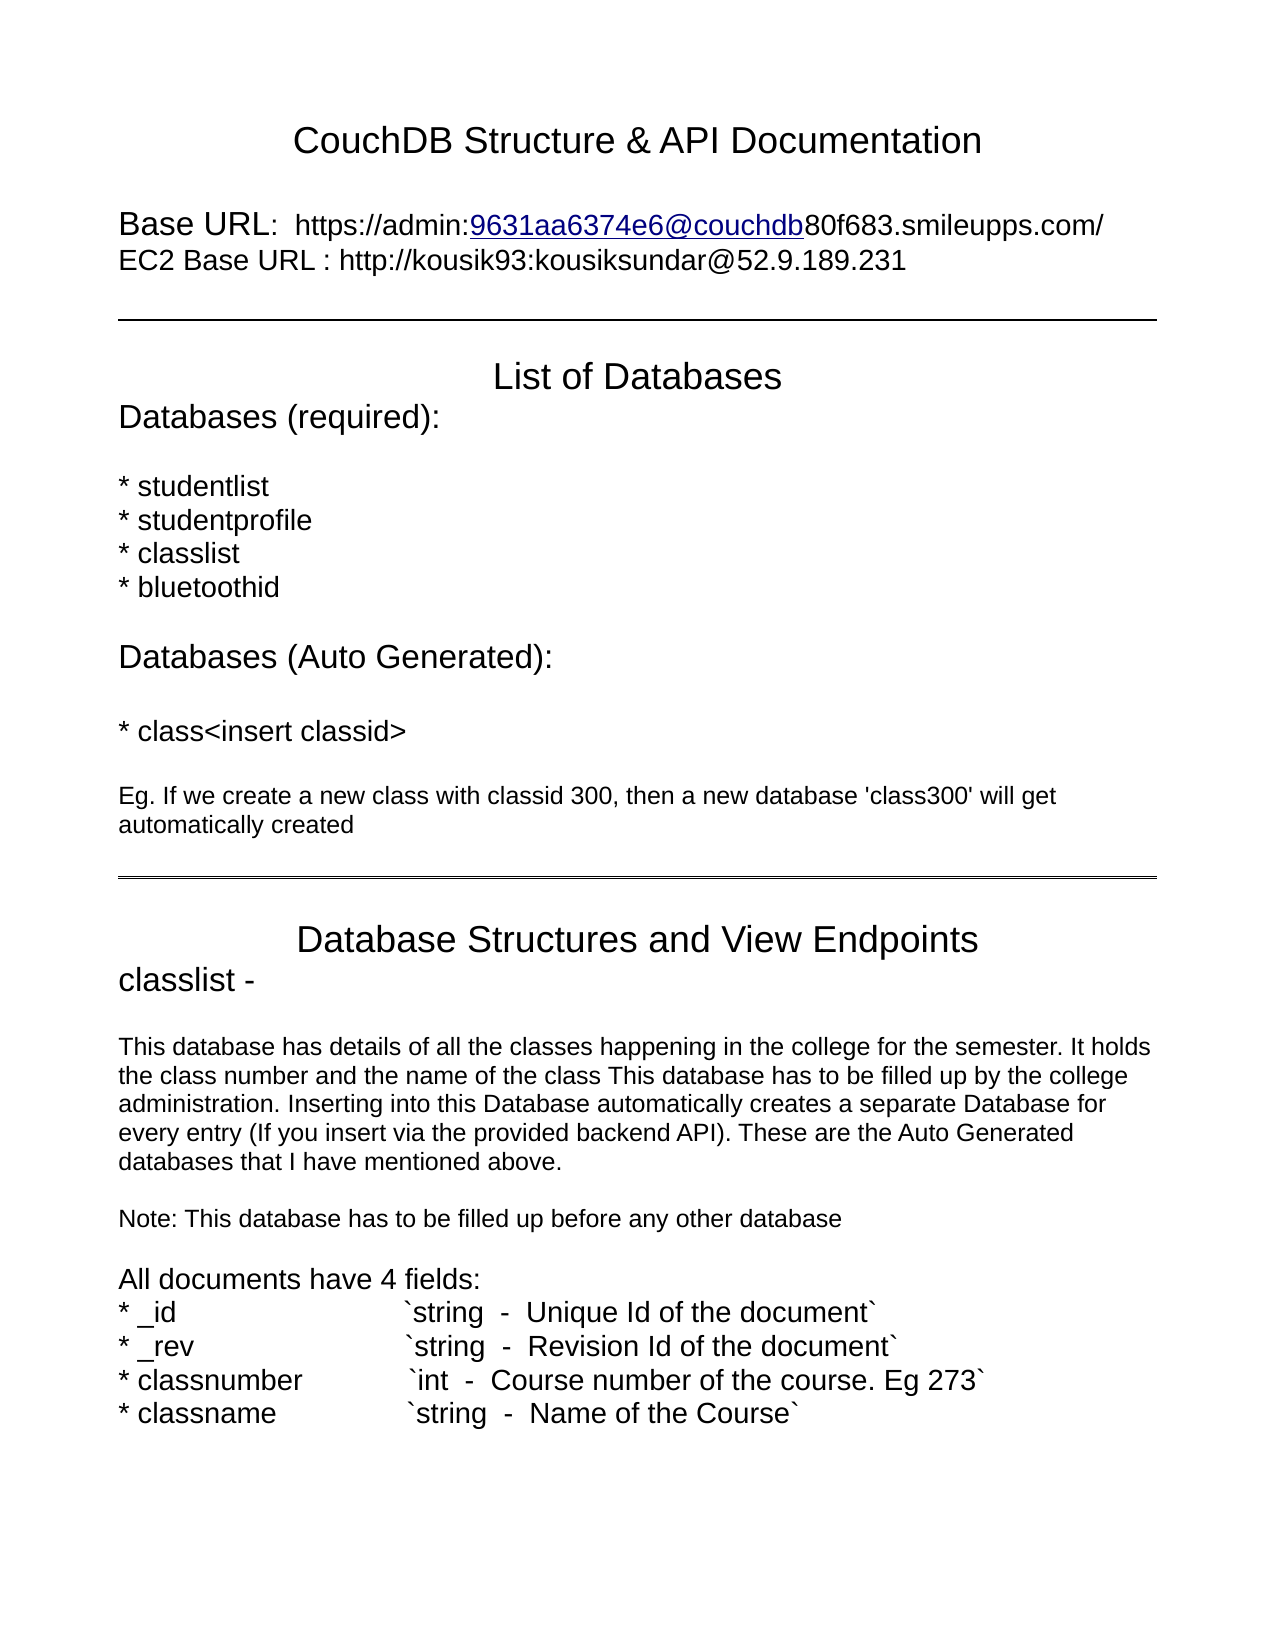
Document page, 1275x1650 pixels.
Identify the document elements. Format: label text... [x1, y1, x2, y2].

text Note: This database has to be filled up before any other database [118, 1204, 1157, 1233]
text * _rev `string - Revision Id of the document` [118, 1329, 1157, 1362]
text EC2 Base URL : http://kousik93:kousiksundar@52.9.189.231 [118, 243, 1157, 276]
text * bluetoothid [118, 570, 1157, 604]
text List of Databases [118, 354, 1157, 397]
text * _id `string - Unique Id of the document` [118, 1295, 1157, 1329]
text CouchDB Structure & API Documentation [118, 118, 1157, 161]
text * class<insert classid> [118, 714, 1157, 748]
text Databases (Auto Generated): [118, 637, 1157, 676]
text * studentprofile [118, 503, 1157, 537]
text Base URL: https://admin:9631aa6374e6@couchdb­80f683.smileupps.com/ [118, 204, 1157, 243]
text Eg. If we create a new class with classid 300, then a new database 'class300' will get automatically created [118, 781, 1157, 839]
text * classnumber `int - Course number of the course. Eg 273` [118, 1362, 1157, 1396]
text * classlist [118, 537, 1157, 570]
text Database Structures and View Endpoints [118, 917, 1157, 960]
text classlist - [118, 960, 1157, 998]
text This database has details of all the classes happening in the college for the semester. It holds the class number and the name of the class This database has to be filled up by the college administration. Inserting into this Database automatically creates a separate Database for every entry (If you insert via the provided backend API). These are the Auto Generated databases that I have mentioned above. [118, 1032, 1157, 1176]
text All documents have 4 fields: [118, 1262, 1157, 1295]
text Databases (required): [118, 397, 1157, 436]
text * classname `string - Name of the Course` [118, 1396, 1157, 1429]
text * studentlist [118, 469, 1157, 503]
